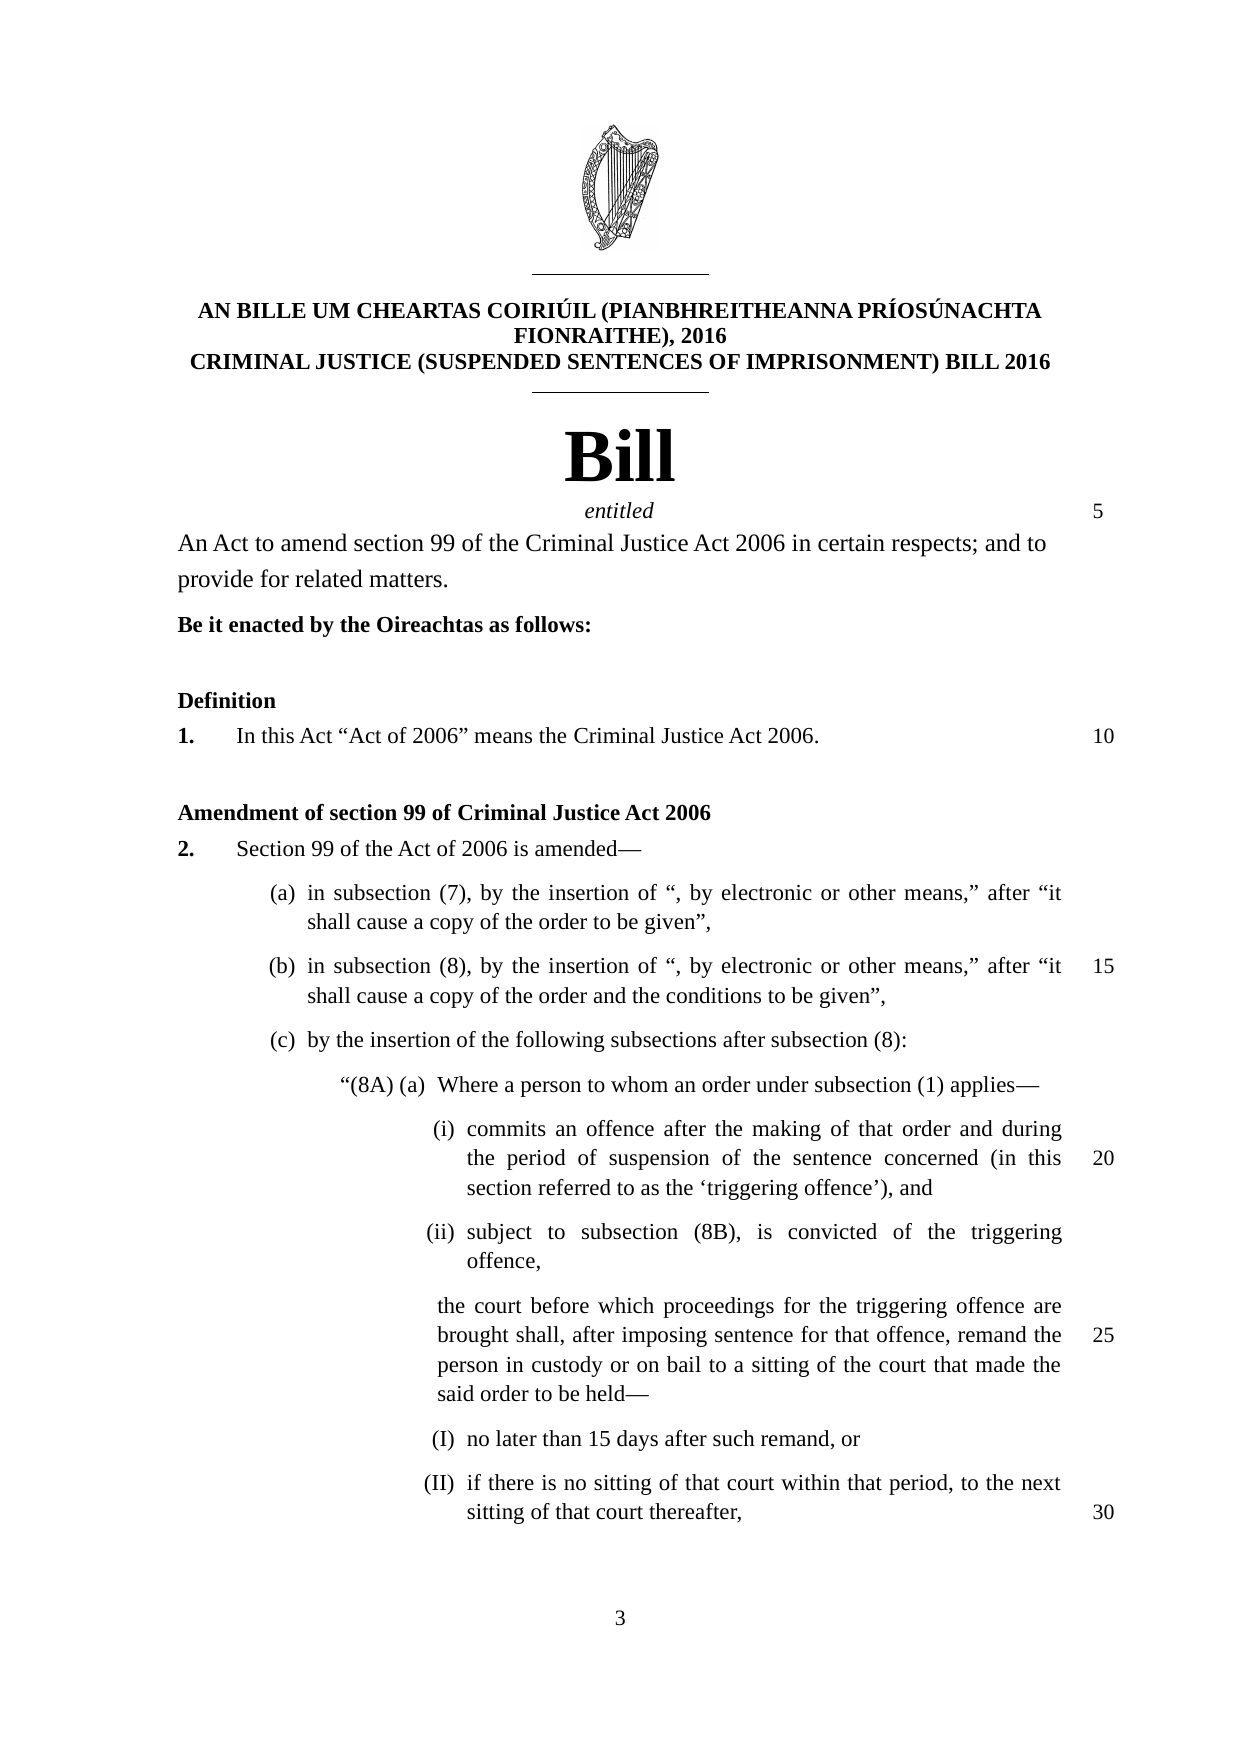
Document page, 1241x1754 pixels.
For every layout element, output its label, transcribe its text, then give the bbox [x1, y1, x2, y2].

text (a) in subsection (7), by the insertion of “, by electronic or other means,” after “it shall cause a copy of the order to be given”, [177, 877, 1063, 936]
title Criminal Justice (Suspended Sentences of Imprisonment) Bill 2016 [177, 348, 1063, 374]
text the court before which proceedings for the triggering offence are brought shall, after imposing sentence for that offence, remand the person in custody or on bail to a sitting of the court that made the said order to be held⁠— [307, 1290, 1063, 1408]
title entitled [177, 498, 1063, 523]
text Bill [177, 415, 1063, 498]
text 1. In this Act “Act of 2006” means the Criminal Justice Act 2006. [177, 720, 1063, 750]
text (b) in subsection (8), by the insertion of “, by electronic or other means,” after “it shall cause a copy of the order and the conditions to be given”, [177, 950, 1063, 1009]
text 2. Section 99 of the Act of 2006 is amended⁠— [177, 832, 1063, 862]
text Definition [177, 685, 1063, 714]
text “(8A) (a) Where a person to whom an order under subsection (1) applies⁠— [307, 1068, 1063, 1098]
text (ii) subject to subsection (8B), is convicted of the triggering offence, [295, 1216, 1063, 1275]
text (II) if there is no sitting of that court within that period, to the next sitting of that court thereafter, [295, 1467, 1063, 1526]
title An Act to amend section 99 of the Criminal Justice Act 2006 in certain respects; and to provide for related matters. [177, 523, 1063, 594]
picture [295, 117, 945, 257]
text (i) commits an offence after the making of that order and during the period of suspension of the sentence concerned (in this section referred to as the ‘triggering offence’), and [295, 1113, 1063, 1201]
text Amendment of section 99 of Criminal Justice Act 2006 [177, 797, 1063, 826]
text (I) no later than 15 days after such remand, or [295, 1422, 1063, 1452]
text Be it enacted by the Oireachtas as follows: [177, 612, 1063, 637]
title AN BILLE UM CHEARTAS COIRIÚIL (PIANBHREITHEANNA PRÍOSÚNACHTA FIONRAITHE), 2016 [177, 297, 1063, 348]
text (c) by the insertion of the following subsections after subsection (8): [177, 1024, 1063, 1054]
